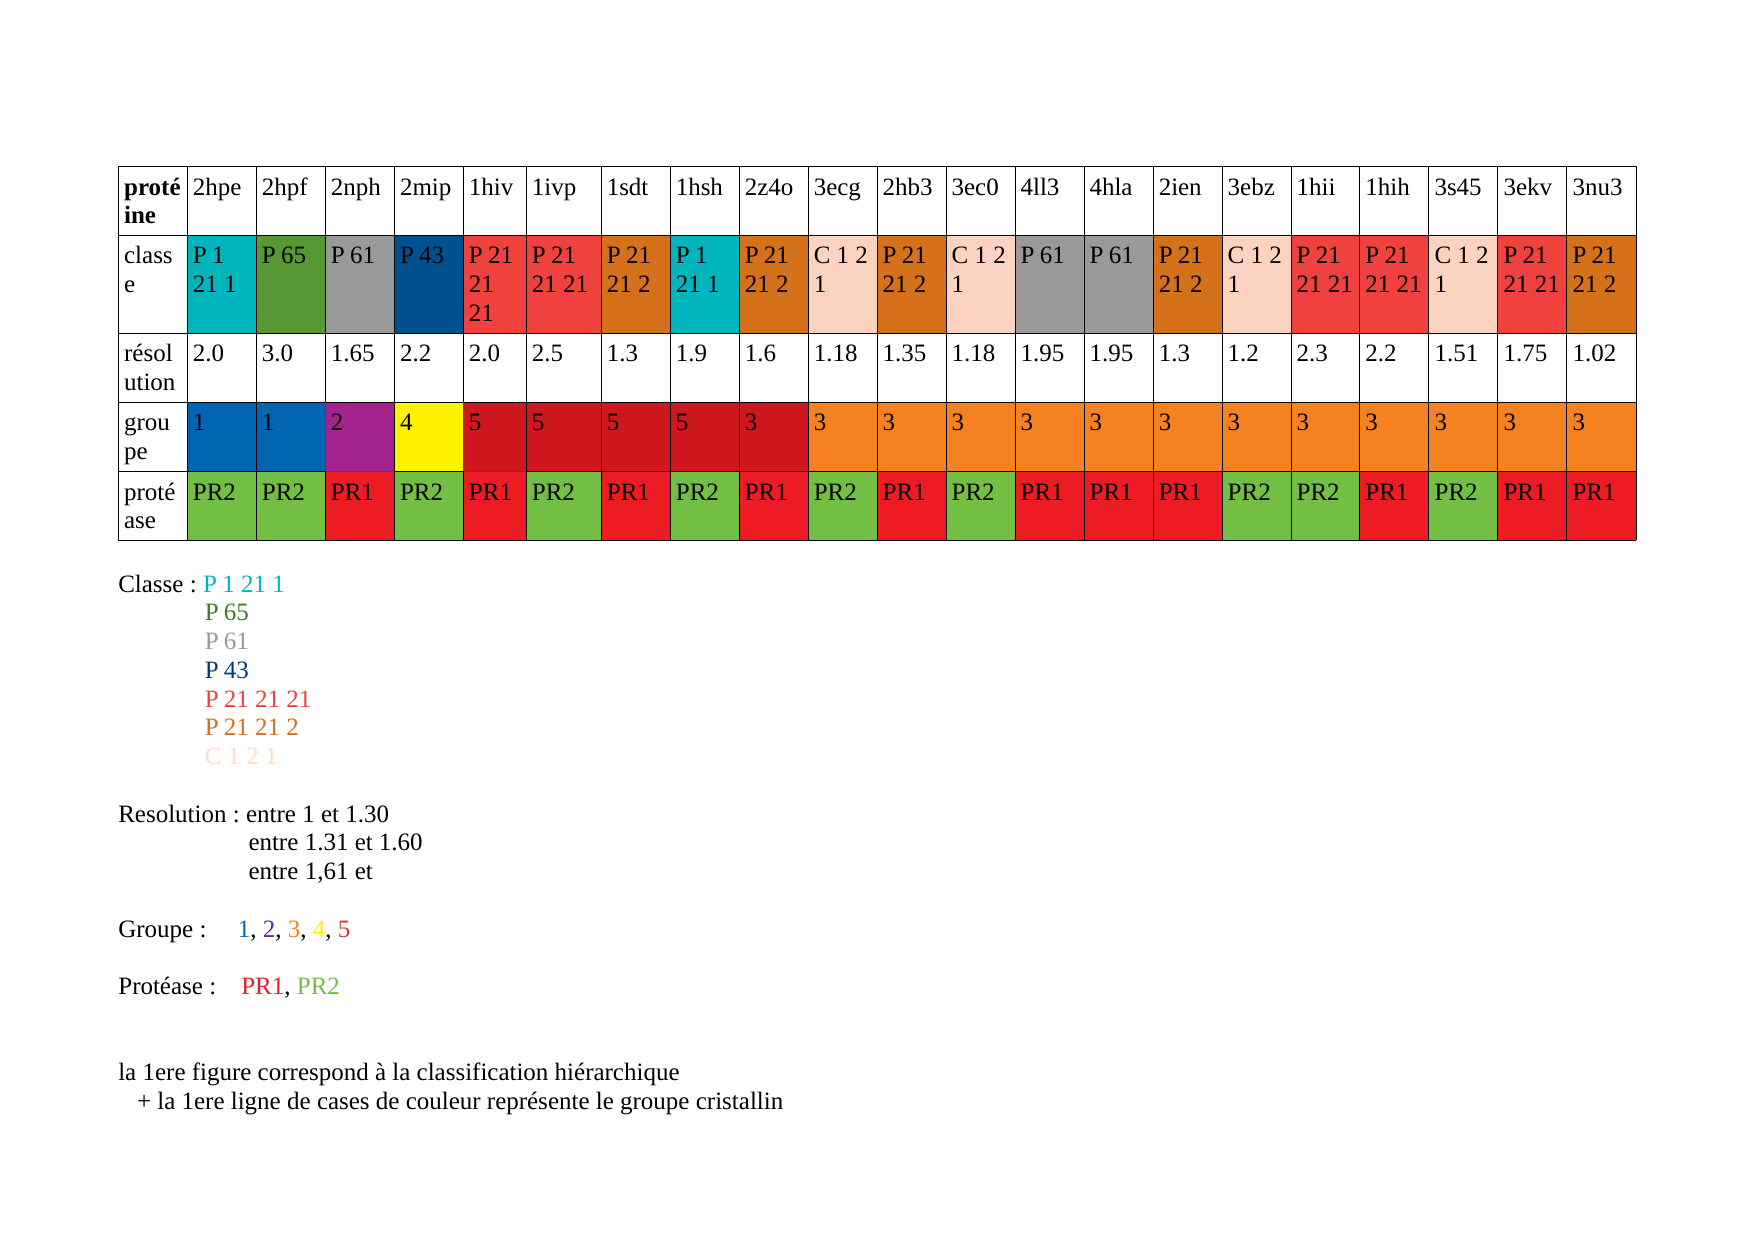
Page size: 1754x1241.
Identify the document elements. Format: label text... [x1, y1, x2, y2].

table_cell P 61 [326, 236, 394, 333]
table_cell P 21 21 21 [464, 236, 526, 333]
table_cell classe [119, 236, 187, 333]
table_cell 1.2 [1223, 334, 1291, 402]
table_cell PR2 [188, 472, 256, 540]
text la 1ere figure correspond à la classification hiérarchique [118, 1057, 1636, 1086]
table_cell P 61 [1085, 236, 1153, 333]
table_cell P 1 21 1 [188, 236, 256, 333]
table_cell PR2 [395, 472, 463, 540]
table_cell P 21 21 21 [527, 236, 601, 333]
table_cell P 65 [257, 236, 325, 333]
table_header 2hpe [188, 167, 256, 235]
table_cell 2.0 [464, 334, 526, 402]
text + la 1ere ligne de cases de couleur représente le groupe cristallin [118, 1086, 1636, 1115]
text P 21 21 2 [118, 712, 1636, 741]
table_cell 3.0 [257, 334, 325, 402]
table_cell 3 [878, 403, 946, 471]
table_cell 3 [1292, 403, 1359, 471]
table_cell P 21 21 2 [602, 236, 670, 333]
table_cell 5 [602, 403, 670, 471]
table_cell 1 [257, 403, 325, 471]
table_cell C 1 2 1 [1223, 236, 1291, 333]
table_cell C 1 2 1 [1429, 236, 1497, 333]
table_header 3ec0 [947, 167, 1015, 235]
table_cell P 21 21 2 [1567, 236, 1636, 333]
table_cell 1.75 [1498, 334, 1566, 402]
table_cell 3 [740, 403, 808, 471]
table_cell 1.18 [947, 334, 1015, 402]
text Groupe : 1, 2, 3, 4, 5 [118, 914, 1636, 942]
table_cell 4 [395, 403, 463, 471]
table_cell 1.3 [602, 334, 670, 402]
table_cell résolution [119, 334, 187, 402]
table_cell 2.0 [188, 334, 256, 402]
table_cell PR1 [1360, 472, 1428, 540]
table_cell 3 [809, 403, 877, 471]
table_cell P 21 21 21 [1292, 236, 1359, 333]
text C 1 2 1 [118, 741, 1636, 770]
table_header 4ll3 [1016, 167, 1084, 235]
table_cell C 1 2 1 [947, 236, 1015, 333]
table_cell P 21 21 2 [1154, 236, 1222, 333]
table_cell 1.65 [326, 334, 394, 402]
text P 61 [118, 626, 1636, 655]
table_header 2nph [326, 167, 394, 235]
text entre 1,61 et [118, 856, 1636, 885]
table_cell 1.95 [1085, 334, 1153, 402]
table_cell 3 [1360, 403, 1428, 471]
table_cell 1.51 [1429, 334, 1497, 402]
table_cell PR1 [1085, 472, 1153, 540]
table_header 2hpf [257, 167, 325, 235]
table_cell 2.3 [1292, 334, 1359, 402]
table_cell PR2 [947, 472, 1015, 540]
table_header protéine [119, 167, 187, 235]
table_cell PR1 [740, 472, 808, 540]
table_header 1hih [1360, 167, 1428, 235]
table_cell PR1 [878, 472, 946, 540]
table_header 1hiv [464, 167, 526, 235]
table_cell 5 [671, 403, 739, 471]
table_cell 3 [1429, 403, 1497, 471]
table_header 2ien [1154, 167, 1222, 235]
table_cell PR2 [671, 472, 739, 540]
table_cell 3 [1154, 403, 1222, 471]
text entre 1.31 et 1.60 [118, 827, 1636, 856]
table_cell 5 [464, 403, 526, 471]
table_cell 3 [1016, 403, 1084, 471]
table_cell 1 [188, 403, 256, 471]
table_cell 1.3 [1154, 334, 1222, 402]
table_cell 1.02 [1567, 334, 1636, 402]
table_cell 3 [1567, 403, 1636, 471]
table_header 1hsh [671, 167, 739, 235]
table_cell 1.6 [740, 334, 808, 402]
table_header 1hii [1292, 167, 1359, 235]
table_cell 3 [947, 403, 1015, 471]
table_cell 2.5 [527, 334, 601, 402]
table_cell P 21 21 2 [740, 236, 808, 333]
table_cell 1.35 [878, 334, 946, 402]
table_cell PR2 [1223, 472, 1291, 540]
table_cell 5 [527, 403, 601, 471]
text P 65 [118, 597, 1636, 626]
table_cell PR2 [257, 472, 325, 540]
table_cell 1.95 [1016, 334, 1084, 402]
table_header 2mip [395, 167, 463, 235]
text P 21 21 21 [118, 684, 1636, 712]
table_cell groupe [119, 403, 187, 471]
table_cell protéase [119, 472, 187, 540]
table_cell 1.18 [809, 334, 877, 402]
text Classe : P 1 21 1 [118, 569, 1636, 597]
table_header 3ekv [1498, 167, 1566, 235]
table_cell PR1 [1567, 472, 1636, 540]
table_cell P 21 21 2 [878, 236, 946, 333]
table_cell 2.2 [395, 334, 463, 402]
table_cell PR1 [602, 472, 670, 540]
table_header 4hla [1085, 167, 1153, 235]
table_cell 3 [1085, 403, 1153, 471]
table_cell P 61 [1016, 236, 1084, 333]
table_cell 3 [1498, 403, 1566, 471]
table_cell PR1 [1498, 472, 1566, 540]
table_header 2hb3 [878, 167, 946, 235]
table_header 3nu3 [1567, 167, 1636, 235]
table_cell P 43 [395, 236, 463, 333]
table_cell P 1 21 1 [671, 236, 739, 333]
text P 43 [118, 655, 1636, 684]
table_header 2z4o [740, 167, 808, 235]
table_cell PR1 [326, 472, 394, 540]
table_cell P 21 21 21 [1360, 236, 1428, 333]
table_header 1ivp [527, 167, 601, 235]
table_cell PR2 [527, 472, 601, 540]
table_cell PR1 [1154, 472, 1222, 540]
table_cell PR1 [1016, 472, 1084, 540]
table_cell PR2 [1429, 472, 1497, 540]
table_cell 2.2 [1360, 334, 1428, 402]
table_header 3s45 [1429, 167, 1497, 235]
table_cell P 21 21 21 [1498, 236, 1566, 333]
table_cell C 1 2 1 [809, 236, 877, 333]
table_cell PR2 [1292, 472, 1359, 540]
table_cell 1.9 [671, 334, 739, 402]
table_header 3ebz [1223, 167, 1291, 235]
table_cell 3 [1223, 403, 1291, 471]
table_cell 2 [326, 403, 394, 471]
table_cell PR1 [464, 472, 526, 540]
table_header 1sdt [602, 167, 670, 235]
text Protéase : PR1, PR2 [118, 971, 1636, 1000]
table_header 3ecg [809, 167, 877, 235]
text Resolution : entre 1 et 1.30 [118, 799, 1636, 827]
table_cell PR2 [809, 472, 877, 540]
